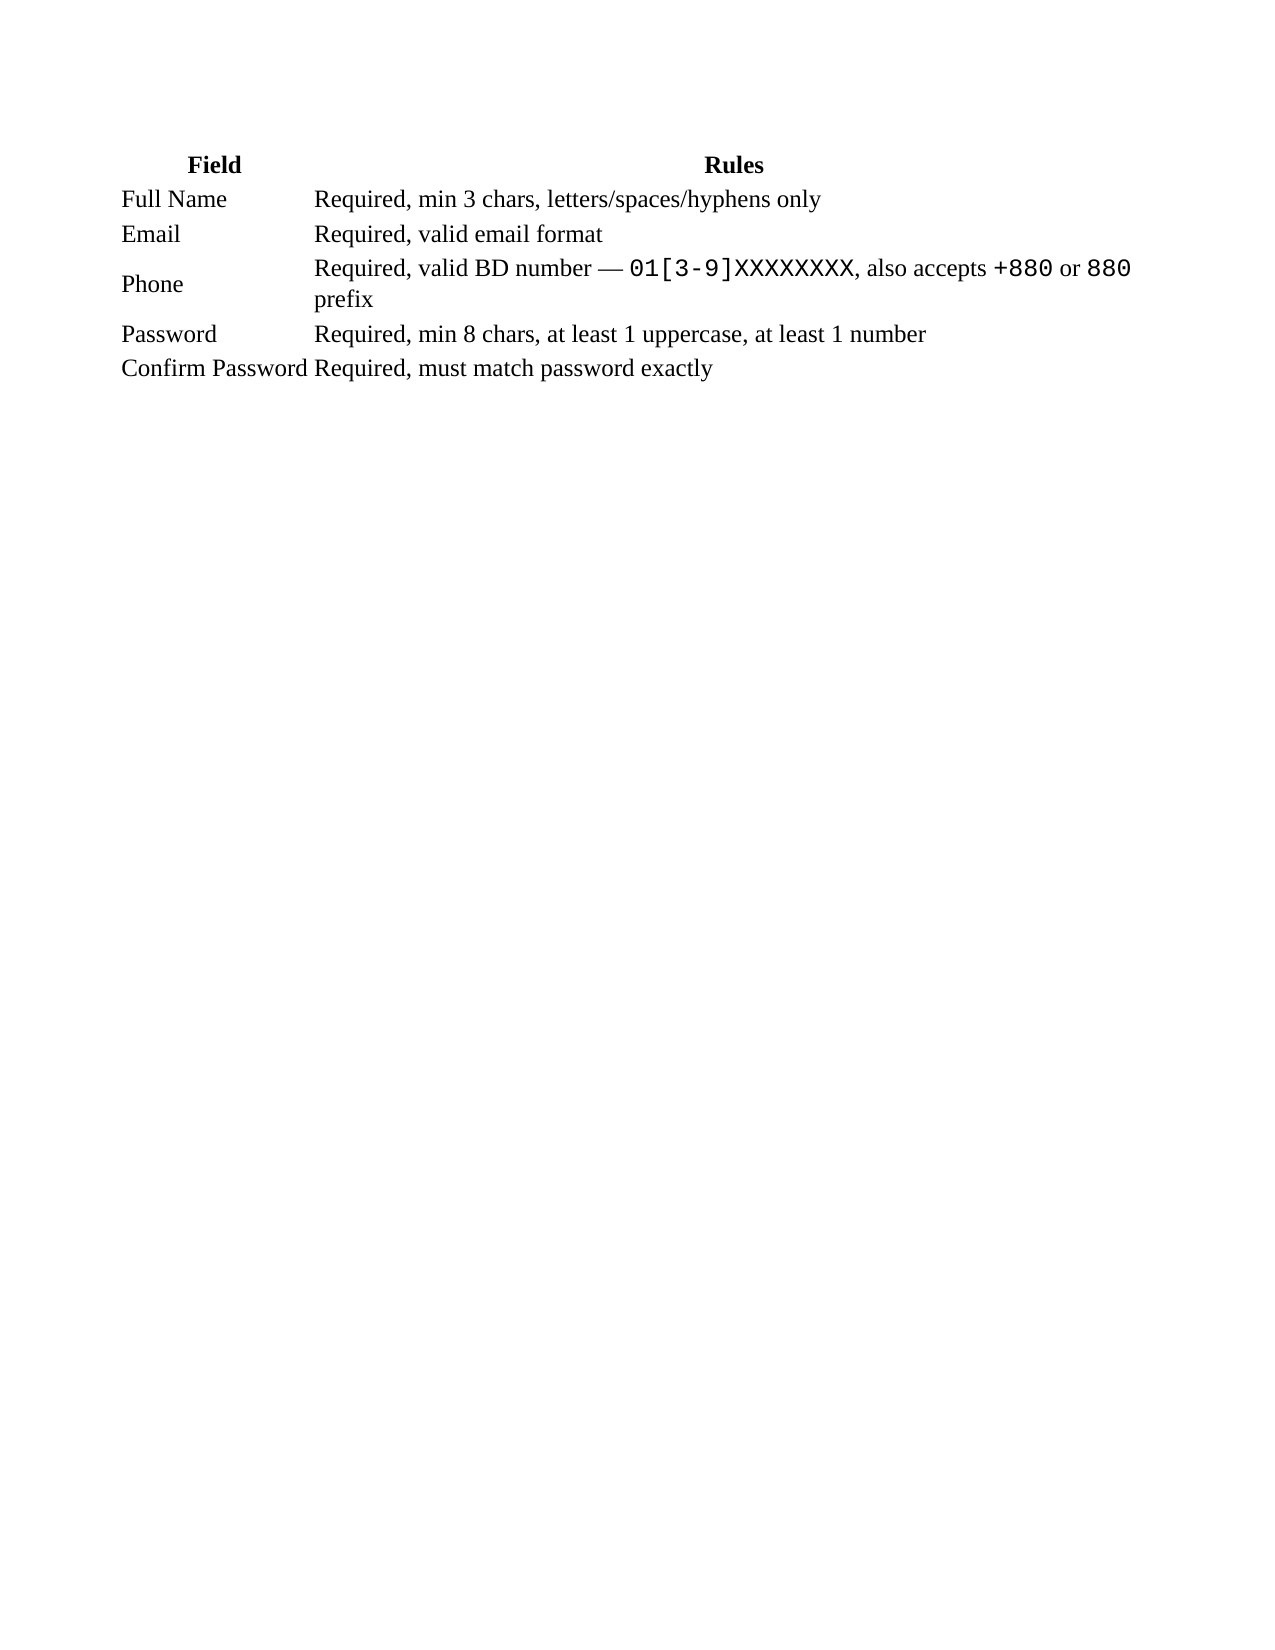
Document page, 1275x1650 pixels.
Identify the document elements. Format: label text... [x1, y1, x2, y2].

table_cell Phone [118, 251, 311, 316]
table_cell Confirm Password [118, 351, 311, 385]
table_cell Required, must match password exactly [311, 351, 1157, 385]
table_cell Email [118, 216, 311, 251]
table_header Rules [311, 147, 1157, 181]
table_cell Required, valid BD number — 01[3-9]XXXXXXXX, also accepts +880 or 880 prefix [311, 251, 1157, 316]
table_cell Required, valid email format [311, 216, 1157, 251]
table_cell Password [118, 316, 311, 351]
table_cell Full Name [118, 181, 311, 216]
table_cell Required, min 8 chars, at least 1 uppercase, at least 1 number [311, 316, 1157, 351]
table_cell Required, min 3 chars, letters/spaces/hyphens only [311, 181, 1157, 216]
table_header Field [118, 147, 311, 181]
